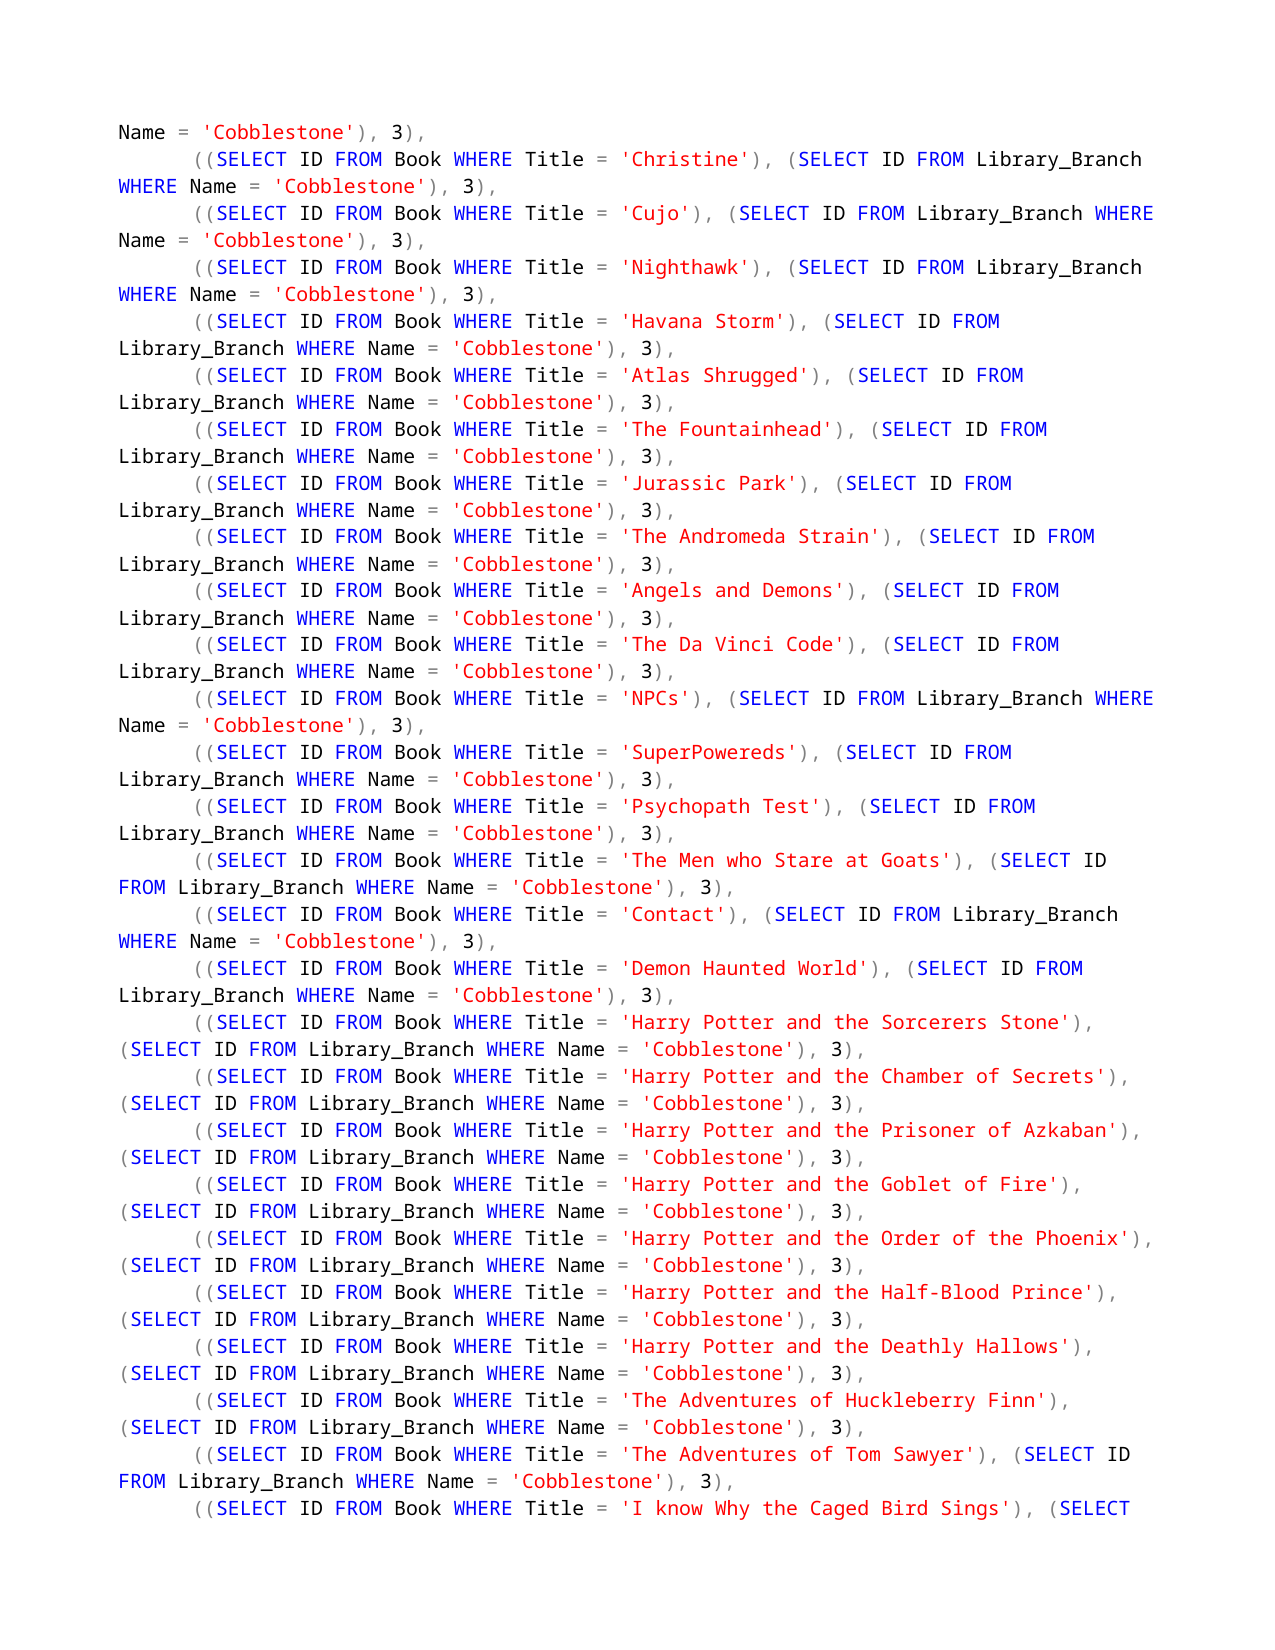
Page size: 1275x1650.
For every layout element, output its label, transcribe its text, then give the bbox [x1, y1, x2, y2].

text ((SELECT ID FROM Book WHERE Title = 'Contact'), (SELECT ID FROM Library_Branch WHERE Name = 'Cobblestone'), 3), [118, 901, 1157, 954]
text ((SELECT ID FROM Book WHERE Title = 'Angels and Demons'), (SELECT ID FROM Library_Branch WHERE Name = 'Cobblestone'), 3), [118, 577, 1157, 631]
text ((SELECT ID FROM Book WHERE Title = 'Harry Potter and the Sorcerers Stone'), (SELECT ID FROM Library_Branch WHERE Name = 'Cobblestone'), 3), [118, 1008, 1157, 1062]
text ((SELECT ID FROM Book WHERE Title = 'Harry Potter and the Half-Blood Prince'), (SELECT ID FROM Library_Branch WHERE Name = 'Cobblestone'), 3), [118, 1278, 1157, 1332]
text ((SELECT ID FROM Book WHERE Title = 'The Men who Stare at Goats'), (SELECT ID FROM Library_Branch WHERE Name = 'Cobblestone'), 3), [118, 847, 1157, 901]
text ((SELECT ID FROM Book WHERE Title = 'Demon Haunted World'), (SELECT ID FROM Library_Branch WHERE Name = 'Cobblestone'), 3), [118, 954, 1157, 1008]
text ((SELECT ID FROM Book WHERE Title = 'Psychopath Test'), (SELECT ID FROM Library_Branch WHERE Name = 'Cobblestone'), 3), [118, 793, 1157, 847]
text ((SELECT ID FROM Book WHERE Title = 'NPCs'), (SELECT ID FROM Library_Branch WHERE Name = 'Cobblestone'), 3), [118, 685, 1157, 739]
text ((SELECT ID FROM Book WHERE Title = 'Harry Potter and the Prisoner of Azkaban'), (SELECT ID FROM Library_Branch WHERE Name = 'Cobblestone'), 3), [118, 1116, 1157, 1170]
text ((SELECT ID FROM Book WHERE Title = 'The Adventures of Huckleberry Finn'), (SELECT ID FROM Library_Branch WHERE Name = 'Cobblestone'), 3), [118, 1386, 1157, 1440]
text ((SELECT ID FROM Book WHERE Title = 'The Andromeda Strain'), (SELECT ID FROM Library_Branch WHERE Name = 'Cobblestone'), 3), [118, 523, 1157, 577]
text ((SELECT ID FROM Book WHERE Title = 'Cujo'), (SELECT ID FROM Library_Branch WHERE Name = 'Cobblestone'), 3), [118, 199, 1157, 253]
text Name = 'Cobblestone'), 3), [118, 118, 1157, 145]
text ((SELECT ID FROM Book WHERE Title = 'Harry Potter and the Chamber of Secrets'), (SELECT ID FROM Library_Branch WHERE Name = 'Cobblestone'), 3), [118, 1062, 1157, 1116]
text ((SELECT ID FROM Book WHERE Title = 'Harry Potter and the Deathly Hallows'), (SELECT ID FROM Library_Branch WHERE Name = 'Cobblestone'), 3), [118, 1332, 1157, 1386]
text ((SELECT ID FROM Book WHERE Title = 'SuperPowereds'), (SELECT ID FROM Library_Branch WHERE Name = 'Cobblestone'), 3), [118, 739, 1157, 793]
text ((SELECT ID FROM Book WHERE Title = 'Harry Potter and the Goblet of Fire'), (SELECT ID FROM Library_Branch WHERE Name = 'Cobblestone'), 3), [118, 1170, 1157, 1224]
text ((SELECT ID FROM Book WHERE Title = 'Christine'), (SELECT ID FROM Library_Branch WHERE Name = 'Cobblestone'), 3), [118, 145, 1157, 199]
text ((SELECT ID FROM Book WHERE Title = 'The Da Vinci Code'), (SELECT ID FROM Library_Branch WHERE Name = 'Cobblestone'), 3), [118, 631, 1157, 685]
text ((SELECT ID FROM Book WHERE Title = 'Jurassic Park'), (SELECT ID FROM Library_Branch WHERE Name = 'Cobblestone'), 3), [118, 469, 1157, 523]
text ((SELECT ID FROM Book WHERE Title = 'Nighthawk'), (SELECT ID FROM Library_Branch WHERE Name = 'Cobblestone'), 3), [118, 253, 1157, 307]
text ((SELECT ID FROM Book WHERE Title = 'Atlas Shrugged'), (SELECT ID FROM Library_Branch WHERE Name = 'Cobblestone'), 3), [118, 361, 1157, 415]
text ((SELECT ID FROM Book WHERE Title = 'Havana Storm'), (SELECT ID FROM Library_Branch WHERE Name = 'Cobblestone'), 3), [118, 307, 1157, 361]
text ((SELECT ID FROM Book WHERE Title = 'I know Why the Caged Bird Sings'), (SELECT [118, 1494, 1157, 1521]
text ((SELECT ID FROM Book WHERE Title = 'The Fountainhead'), (SELECT ID FROM Library_Branch WHERE Name = 'Cobblestone'), 3), [118, 415, 1157, 469]
text ((SELECT ID FROM Book WHERE Title = 'The Adventures of Tom Sawyer'), (SELECT ID FROM Library_Branch WHERE Name = 'Cobblestone'), 3), [118, 1440, 1157, 1494]
text ((SELECT ID FROM Book WHERE Title = 'Harry Potter and the Order of the Phoenix'), (SELECT ID FROM Library_Branch WHERE Name = 'Cobblestone'), 3), [118, 1224, 1157, 1278]
